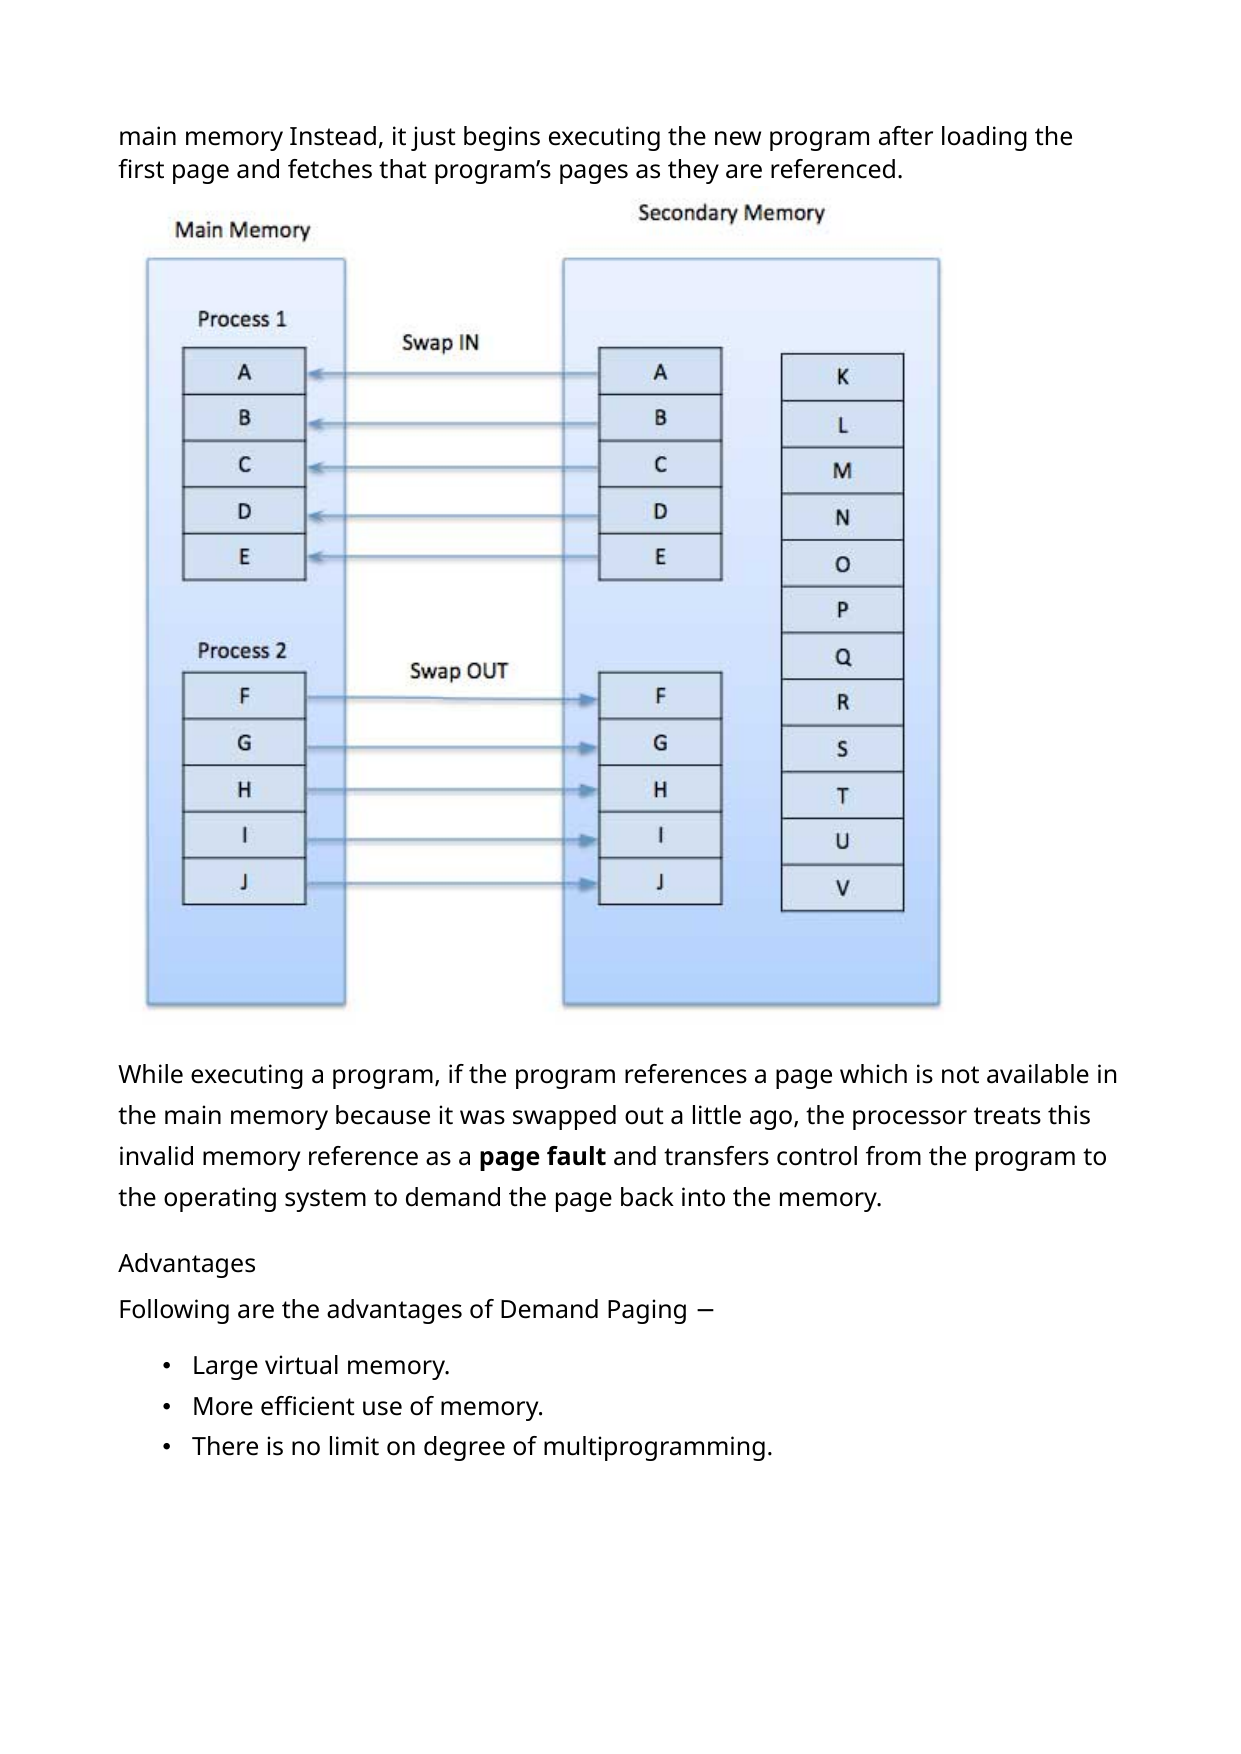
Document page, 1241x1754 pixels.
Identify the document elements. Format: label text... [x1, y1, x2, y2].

text While executing a program, if the program references a page which is not available in the main memory because it was swapped out a little ago, the processor treats this invalid memory reference as a page fault and transfers control from the program to the operating system to demand the page back into the memory. [118, 1057, 1122, 1214]
list More efficient use of memory. [162, 1388, 1122, 1422]
text Following are the advantages of Demand Paging − [118, 1292, 1122, 1326]
list Large virtual memory. [162, 1347, 1122, 1381]
picture [118, 186, 961, 1029]
list There is no limit on degree of multiprogramming. [162, 1429, 1122, 1463]
subtitle Advantages [118, 1245, 1122, 1279]
text main memory Instead, it just begins executing the new program after loading the first page and fetches that program’s pages as they are referenced. [118, 118, 1122, 186]
